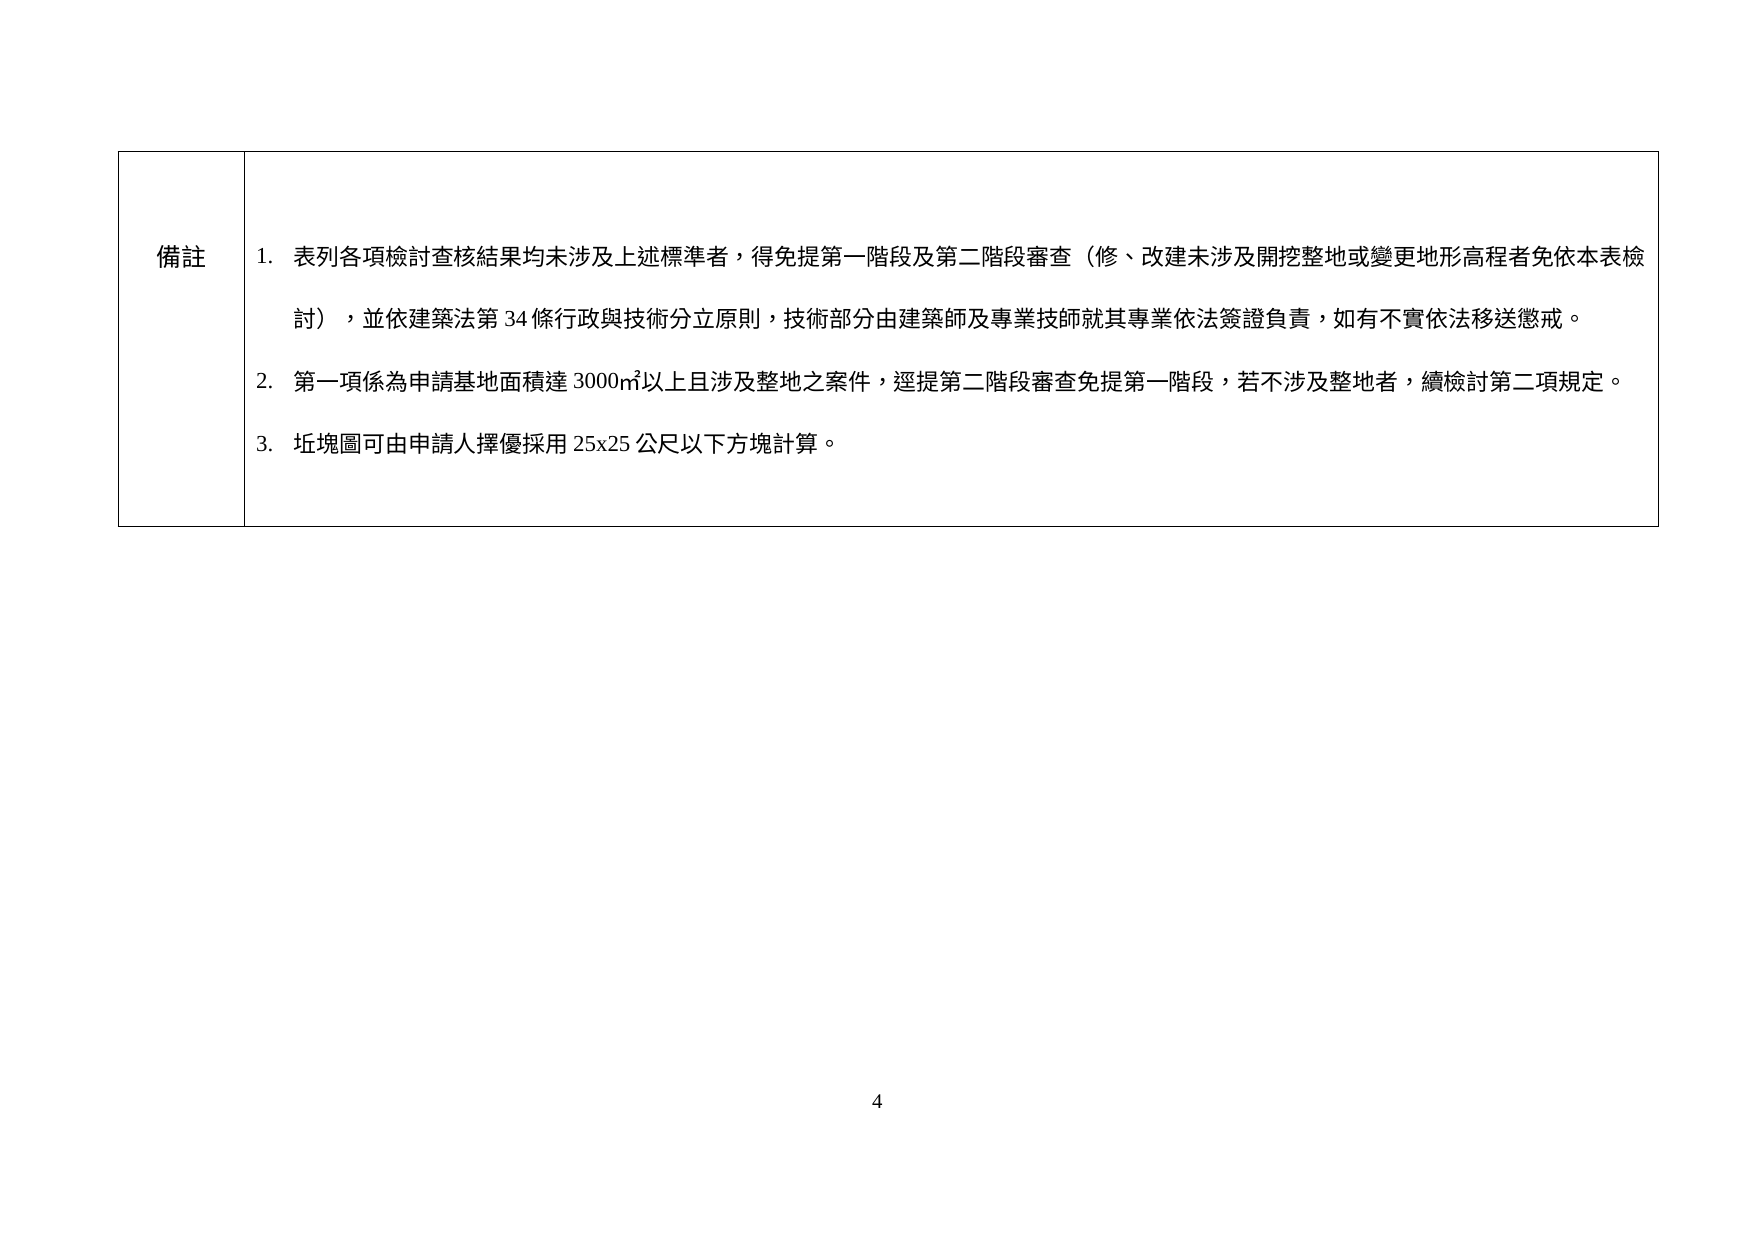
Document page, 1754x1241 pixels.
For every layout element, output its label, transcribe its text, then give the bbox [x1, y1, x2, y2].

table_header 備註 [119, 152, 244, 526]
table_header 表列各項檢討查核結果均未涉及上述標準者，得免提第一階段及第二階段審查（修、改建未涉及開挖整地或變更地形高程者免依本表檢討），並依建築法第34條行政與技術分立原則，技術部分由建築師及專業技師就其專業依法簽證負責，如有不實依法移送懲戒。 第一項係為申請基地面積達3000㎡以上且涉及整地之案件，逕提第二階段審查免提第一階段，若不涉及整地者，續檢討第二項規定。 坵塊圖可由申請人擇優採用25x25公尺以下方塊計算。 [245, 152, 1658, 526]
